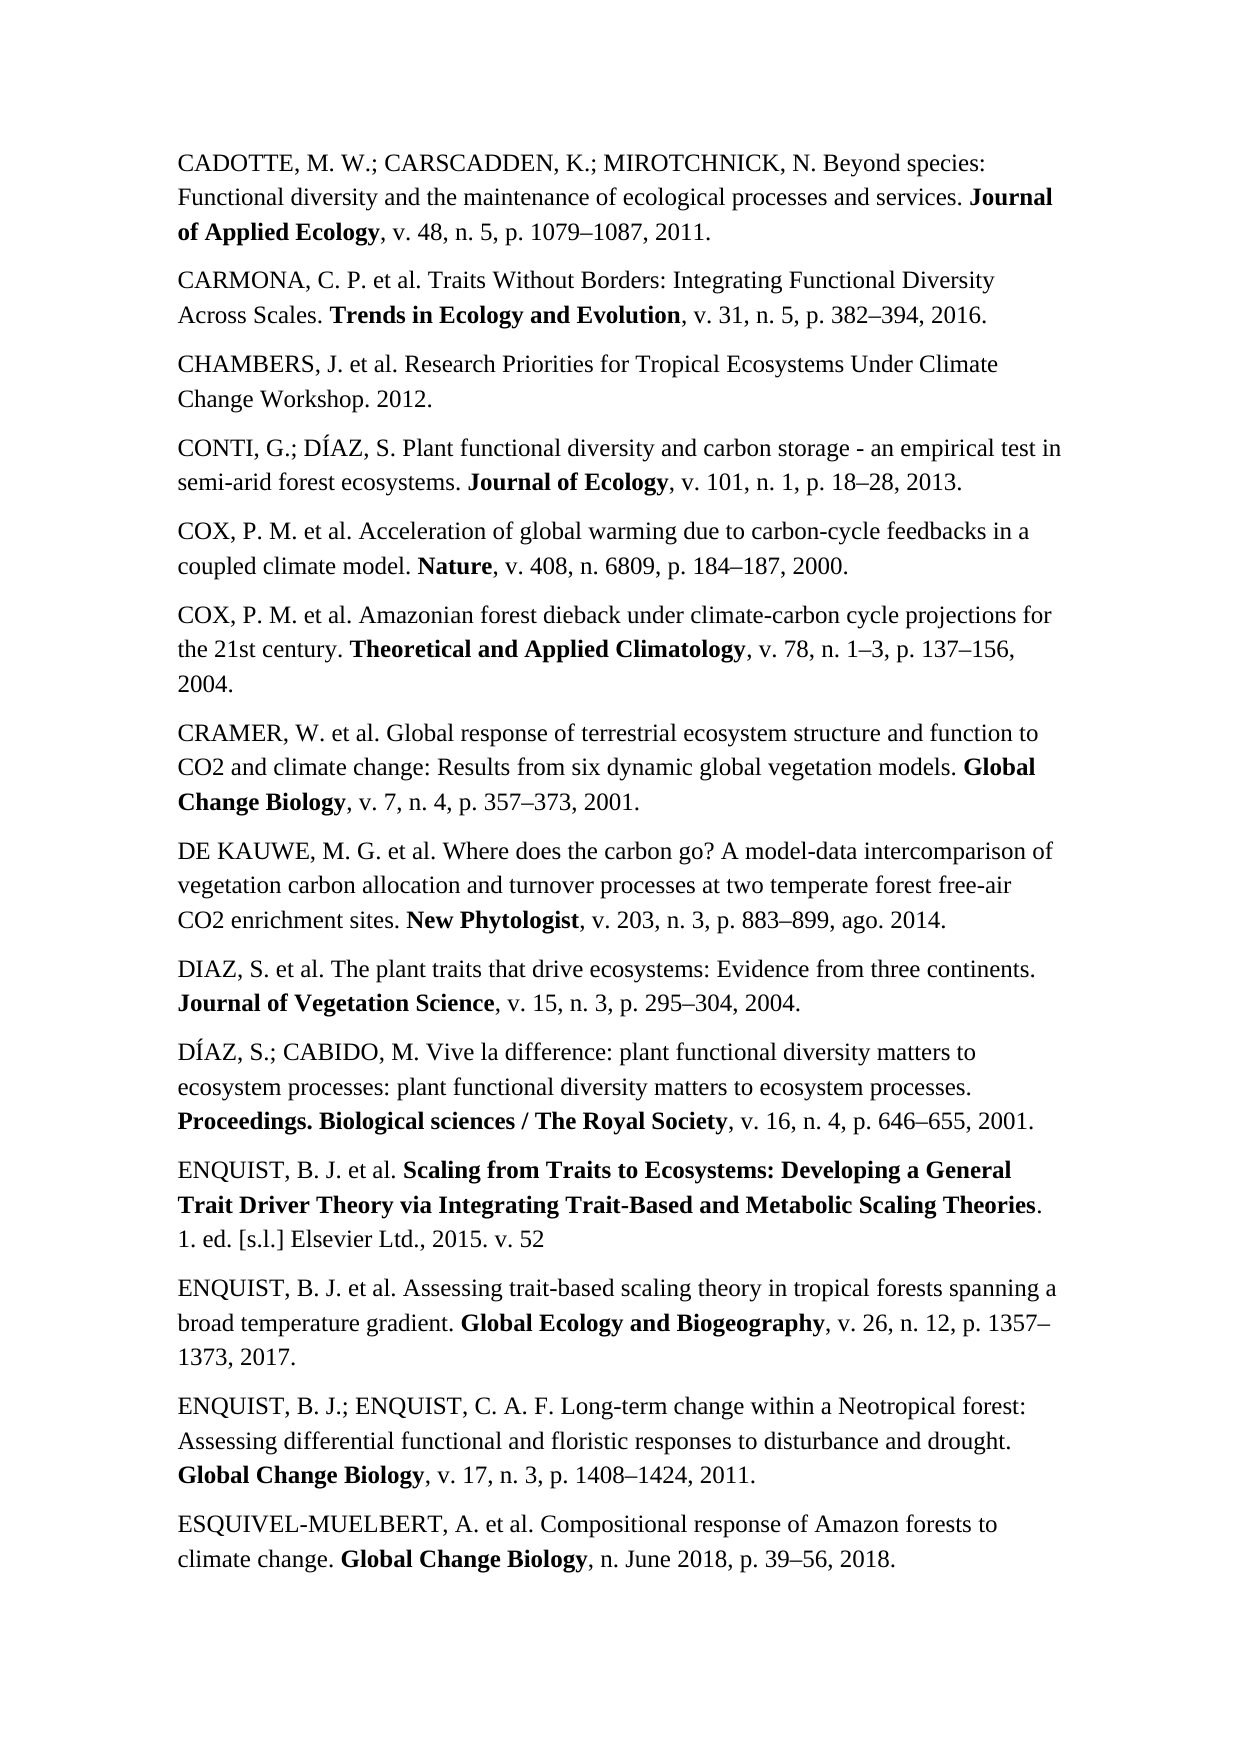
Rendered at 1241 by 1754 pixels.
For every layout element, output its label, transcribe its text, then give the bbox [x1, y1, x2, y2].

text ESQUIVEL-MUELBERT, A. et al. Compositional response of Amazon forests to climate change. Global Change Biology, n. June 2018, p. 39–56, 2018. [177, 1509, 1063, 1573]
text COX, P. M. et al. Amazonian forest dieback under climate-carbon cycle projections for the 21st century. Theoretical and Applied Climatology, v. 78, n. 1–3, p. 137–156, 2004. [177, 600, 1063, 697]
text CADOTTE, M. W.; CARSCADDEN, K.; MIROTCHNICK, N. Beyond species: Functional diversity and the maintenance of ecological processes and services. Journal of Applied Ecology, v. 48, n. 5, p. 1079–1087, 2011. [177, 148, 1063, 245]
text CRAMER, W. et al. Global response of terrestrial ecosystem structure and function to CO2 and climate change: Results from six dynamic global vegetation models. Global Change Biology, v. 7, n. 4, p. 357–373, 2001. [177, 718, 1063, 816]
text DÍAZ, S.; CABIDO, M. Vive la difference: plant functional diversity matters to ecosystem processes: plant functional diversity matters to ecosystem processes. Proceedings. Biological sciences / The Royal Society, v. 16, n. 4, p. 646–655, 2001. [177, 1037, 1063, 1135]
text ENQUIST, B. J. et al. Assessing trait-based scaling theory in tropical forests spanning a broad temperature gradient. Global Ecology and Biogeography, v. 26, n. 12, p. 1357–1373, 2017. [177, 1273, 1063, 1371]
text CARMONA, C. P. et al. Traits Without Borders: Integrating Functional Diversity Across Scales. Trends in Ecology and Evolution, v. 31, n. 5, p. 382–394, 2016. [177, 266, 1063, 329]
text ENQUIST, B. J.; ENQUIST, C. A. F. Long-term change within a Neotropical forest: Assessing differential functional and floristic responses to disturbance and drought. Global Change Biology, v. 17, n. 3, p. 1408–1424, 2011. [177, 1391, 1063, 1489]
text DE KAUWE, M. G. et al. Where does the carbon go? A model-data intercomparison of vegetation carbon allocation and turnover processes at two temperate forest free-air CO2 enrichment sites. New Phytologist, v. 203, n. 3, p. 883–899, ago. 2014. [177, 836, 1063, 933]
text CONTI, G.; DÍAZ, S. Plant functional diversity and carbon storage - an empirical test in semi-arid forest ecosystems. Journal of Ecology, v. 101, n. 1, p. 18–28, 2013. [177, 433, 1063, 496]
text COX, P. M. et al. Acceleration of global warming due to carbon-cycle feedbacks in a coupled climate model. Nature, v. 408, n. 6809, p. 184–187, 2000. [177, 516, 1063, 579]
text DIAZ, S. et al. The plant traits that drive ecosystems: Evidence from three continents. Journal of Vegetation Science, v. 15, n. 3, p. 295–304, 2004. [177, 954, 1063, 1017]
text CHAMBERS, J. et al. Research Priorities for Tropical Ecosystems Under Climate Change Workshop. 2012. [177, 349, 1063, 412]
text ENQUIST, B. J. et al. Scaling from Traits to Ecosystems: Developing a General Trait Driver Theory via Integrating Trait-Based and Metabolic Scaling Theories. 1. ed. [s.l.] Elsevier Ltd., 2015. v. 52 [177, 1155, 1063, 1253]
